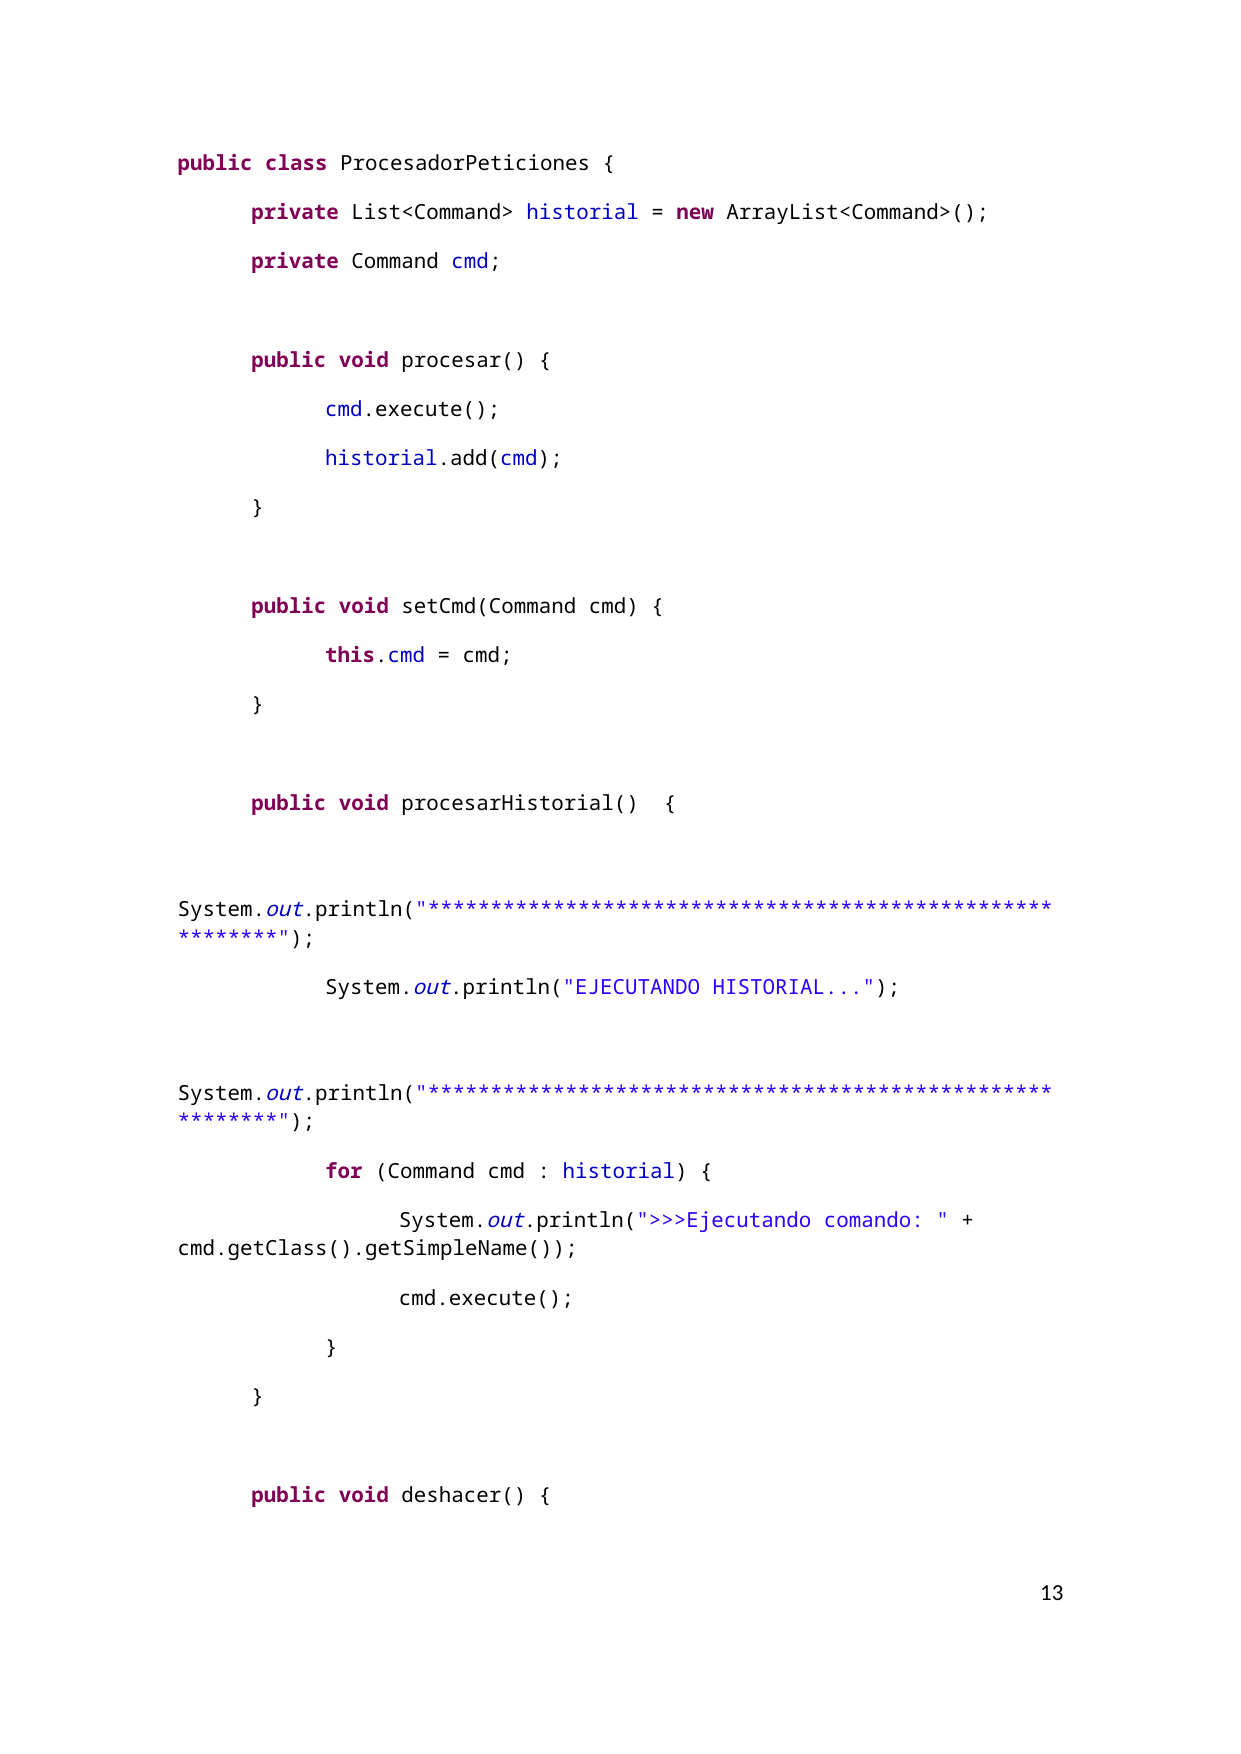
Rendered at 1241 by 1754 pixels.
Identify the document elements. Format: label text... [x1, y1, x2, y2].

text public void setCmd(Command cmd) { [177, 591, 1063, 619]
text } [177, 492, 1063, 521]
text cmd.execute(); [177, 394, 1063, 422]
text public void procesar() { [177, 345, 1063, 373]
text public void procesarHistorial() { [177, 788, 1063, 817]
text System.out.println("**********************************************************"); [177, 837, 1063, 951]
text for (Command cmd : historial) { [177, 1156, 1063, 1184]
text System.out.println("**********************************************************"); [177, 1021, 1063, 1135]
text this.cmd = cmd; [177, 640, 1063, 669]
text } [177, 1381, 1063, 1410]
text private Command cmd; [177, 246, 1063, 274]
text historial.add(cmd); [177, 443, 1063, 472]
text System.out.println(">>>Ejecutando comando: " + cmd.getClass().getSimpleName()); [177, 1205, 1063, 1262]
text public void deshacer() { [177, 1480, 1063, 1508]
text cmd.execute(); [177, 1283, 1063, 1311]
text } [177, 1332, 1063, 1361]
text public class ProcesadorPeticiones { [177, 148, 1063, 176]
text } [177, 689, 1063, 718]
text private List<Command> historial = new ArrayList<Command>(); [177, 197, 1063, 225]
text System.out.println("EJECUTANDO HISTORIAL..."); [177, 972, 1063, 1000]
